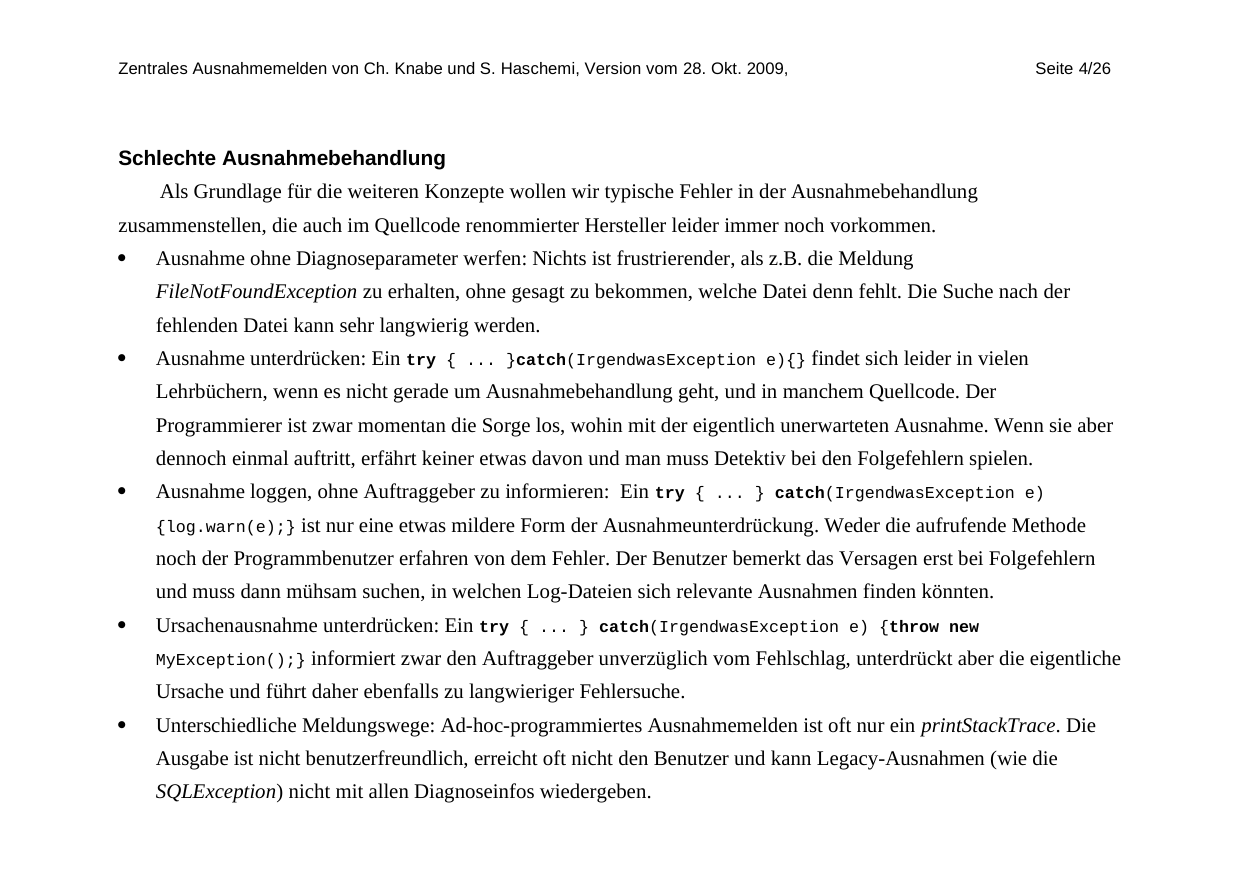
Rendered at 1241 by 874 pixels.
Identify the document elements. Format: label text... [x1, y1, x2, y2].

list Ursachenausnahme unterdrücken: Ein try { ... } catch(IrgendwasException e) {throw new MyException();} informiert zwar den Auftraggeber unverzüglich vom Fehlschlag, unterdrückt aber die eigentliche Ursache und führt daher ebenfalls zu langwieriger Fehlersuche. [118, 606, 1122, 706]
list Ausnahme unterdrücken: Ein try { ... }catch(IrgendwasException e){} findet sich leider in vielen Lehrbüchern, wenn es nicht gerade um Ausnahmebehandlung geht, und in manchem Quellcode. Der Programmierer ist zwar momentan die Sorge los, wohin mit der eigentlich unerwarteten Ausnahme. Wenn sie aber dennoch einmal auftritt, erfährt keiner etwas davon und man muss Detektiv bei den Folgefehlern spielen. [118, 339, 1122, 472]
text Als Grundlage für die weiteren Konzepte wollen wir typische Fehler in der Ausnahmebehandlung zusammenstellen, die auch im Quellcode renommierter Hersteller leider immer noch vorkommen. [118, 172, 1122, 239]
list Ausnahme loggen, ohne Auftraggeber zu informieren: Ein try { ... } catch(IrgendwasException e) {log.warn(e);} ist nur eine etwas mildere Form der Ausnahmeunterdrückung. Weder die aufrufende Methode noch der Programmbenutzer erfahren von dem Fehler. Der Benutzer bemerkt das Versagen erst bei Folgefehlern und muss dann mühsam suchen, in welchen Log-Dateien sich relevante Ausnahmen finden könnten. [118, 472, 1122, 606]
text Schlechte Ausnahmebehandlung [118, 139, 1122, 172]
list Unterschiedliche Meldungswege: Ad-hoc-programmiertes Ausnahmemelden ist oft nur ein printStackTrace. Die Ausgabe ist nicht benutzerfreundlich, erreicht oft nicht den Benutzer und kann Legacy-Ausnahmen (wie die SQLException) nicht mit allen Diagnoseinfos wiedergeben. [118, 706, 1122, 806]
list Ausnahme ohne Diagnoseparameter werfen: Nichts ist frustrierender, als z.B. die Meldung FileNotFoundException zu erhalten, ohne gesagt zu bekommen, welche Datei denn fehlt. Die Suche nach der fehlenden Datei kann sehr langwierig werden. [118, 239, 1122, 339]
